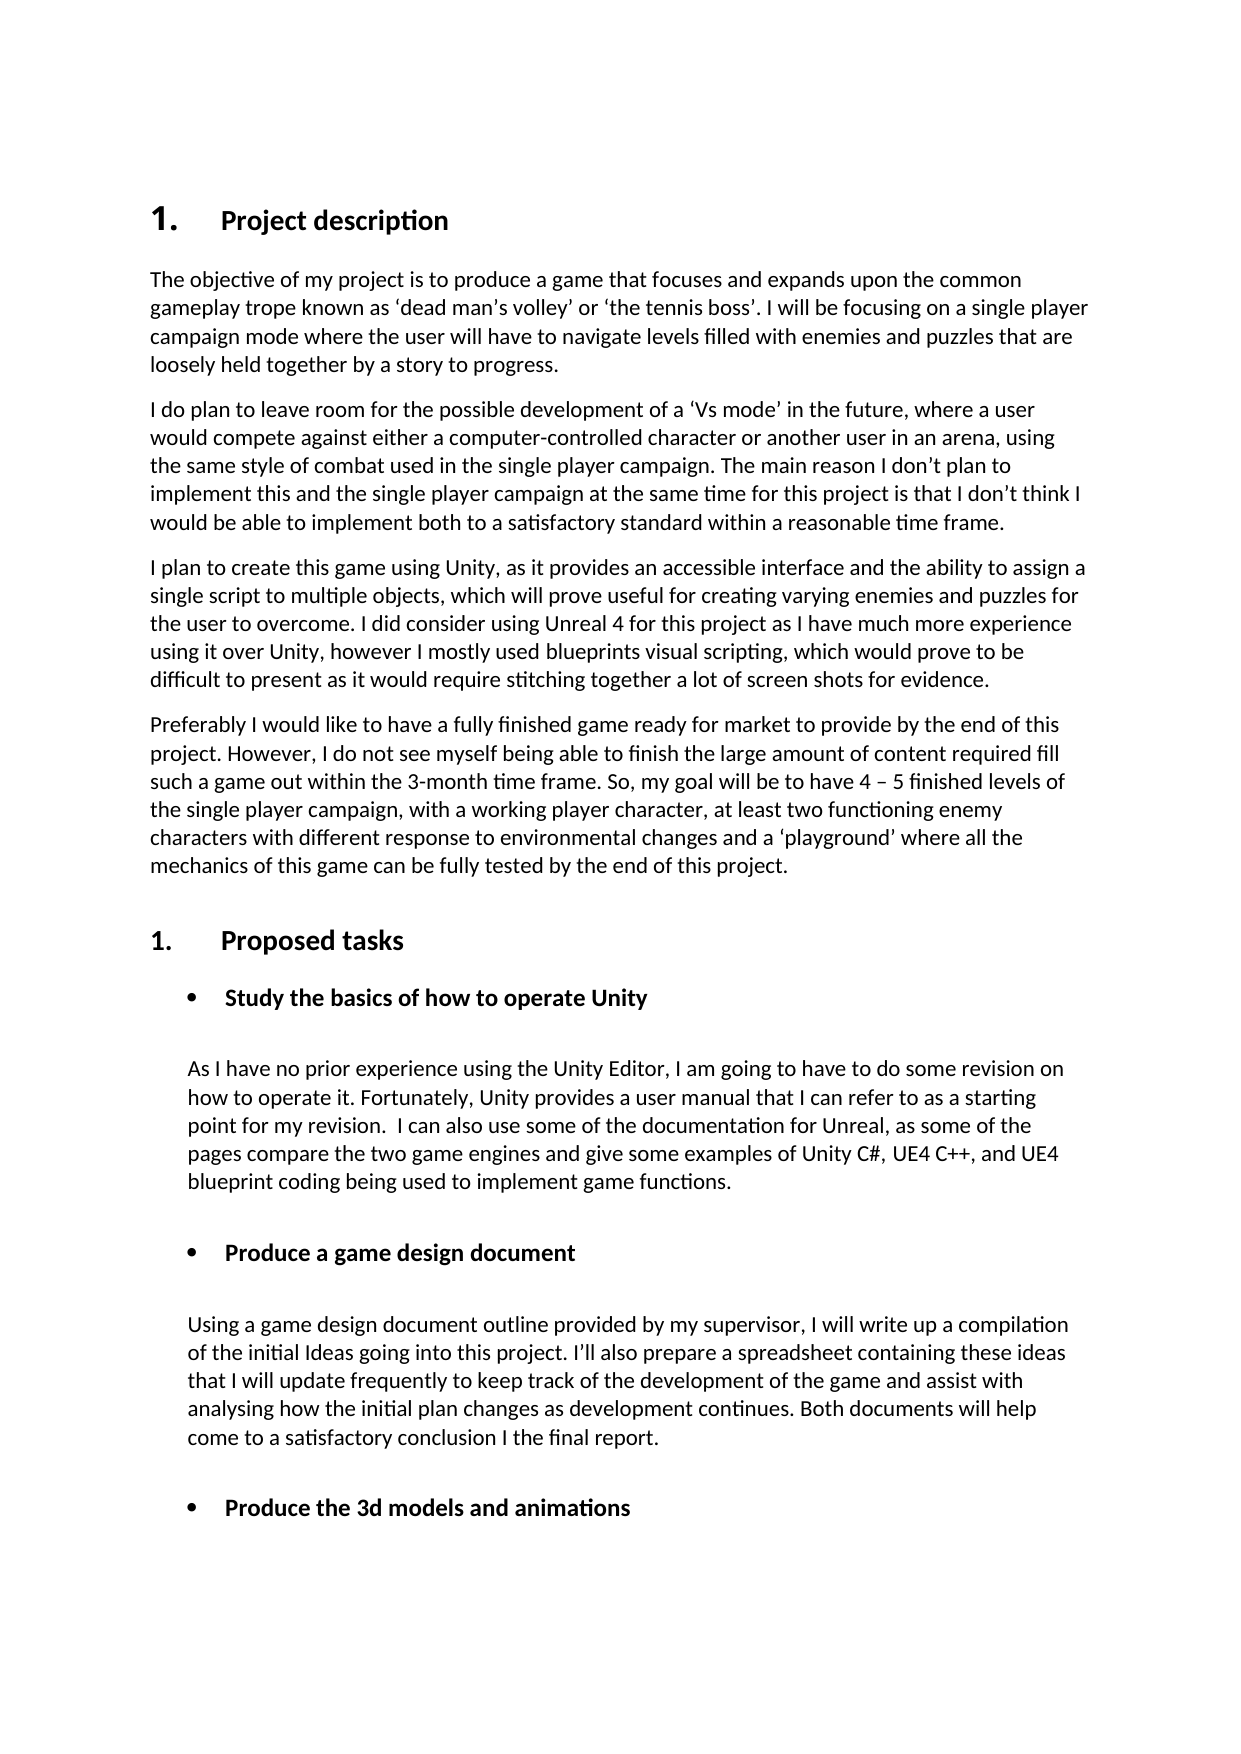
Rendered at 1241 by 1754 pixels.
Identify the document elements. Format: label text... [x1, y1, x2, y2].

text As I have no prior experience using the Unity Editor, I am going to have to do some revision on how to operate it. Fortunately, Unity provides a user manual that I can refer to as a starting point for my revision. I can also use some of the documentation for Unreal, as some of the pages compare the two game engines and give some examples of Unity C#, UE4 C++, and UE4 blueprint coding being used to implement game functions. [187, 1054, 1090, 1196]
list Produce the 3d models and animations [187, 1493, 1090, 1523]
subtitle Proposed tasks [150, 922, 1090, 957]
text I do plan to leave room for the possible development of a ‘Vs mode’ in the future, where a user would compete against either a computer-controlled character or another user in an arena, using the same style of combat used in the single player campaign. The main reason I don’t plan to implement this and the single player campaign at the same time for this project is that I don’t think I would be able to implement both to a satisfactory standard within a reasonable time frame. [150, 395, 1090, 536]
subtitle Project description [150, 195, 1090, 240]
text Using a game design document outline provided by my supervisor, I will write up a compilation of the initial Ideas going into this project. I’ll also prepare a spreadsheet containing these ideas that I will update frequently to keep track of the development of the game and assist with analysing how the initial plan changes as development continues. Both documents will help come to a satisfactory conclusion I the final report. [187, 1310, 1090, 1451]
list Produce a game design document [187, 1237, 1090, 1268]
text The objective of my project is to produce a game that focuses and expands upon the common gameplay trope known as ‘dead man’s volley’ or ‘the tennis boss’. I will be focusing on a single player campaign mode where the user will have to navigate levels filled with enemies and puzzles that are loosely held together by a story to progress. [150, 265, 1090, 378]
text Preferably I would like to have a fully finished game ready for market to provide by the end of this project. However, I do not see myself being able to finish the large amount of content required fill such a game out within the 3-month time frame. So, my goal will be to have 4 – 5 finished levels of the single player campaign, with a working player character, at least two functioning enemy characters with different response to environmental changes and a ‘playground’ where all the mechanics of this game can be fully tested by the end of this project. [150, 711, 1090, 880]
list Study the basics of how to operate Unity [187, 982, 1090, 1013]
text I plan to create this game using Unity, as it provides an accessible interface and the ability to assign a single script to multiple objects, which will prove useful for creating varying enemies and puzzles for the user to overcome. I did consider using Unreal 4 for this project as I have much more experience using it over Unity, however I mostly used blueprints visual scripting, which would prove to be difficult to present as it would require stitching together a lot of screen shots for evidence. [150, 553, 1090, 694]
